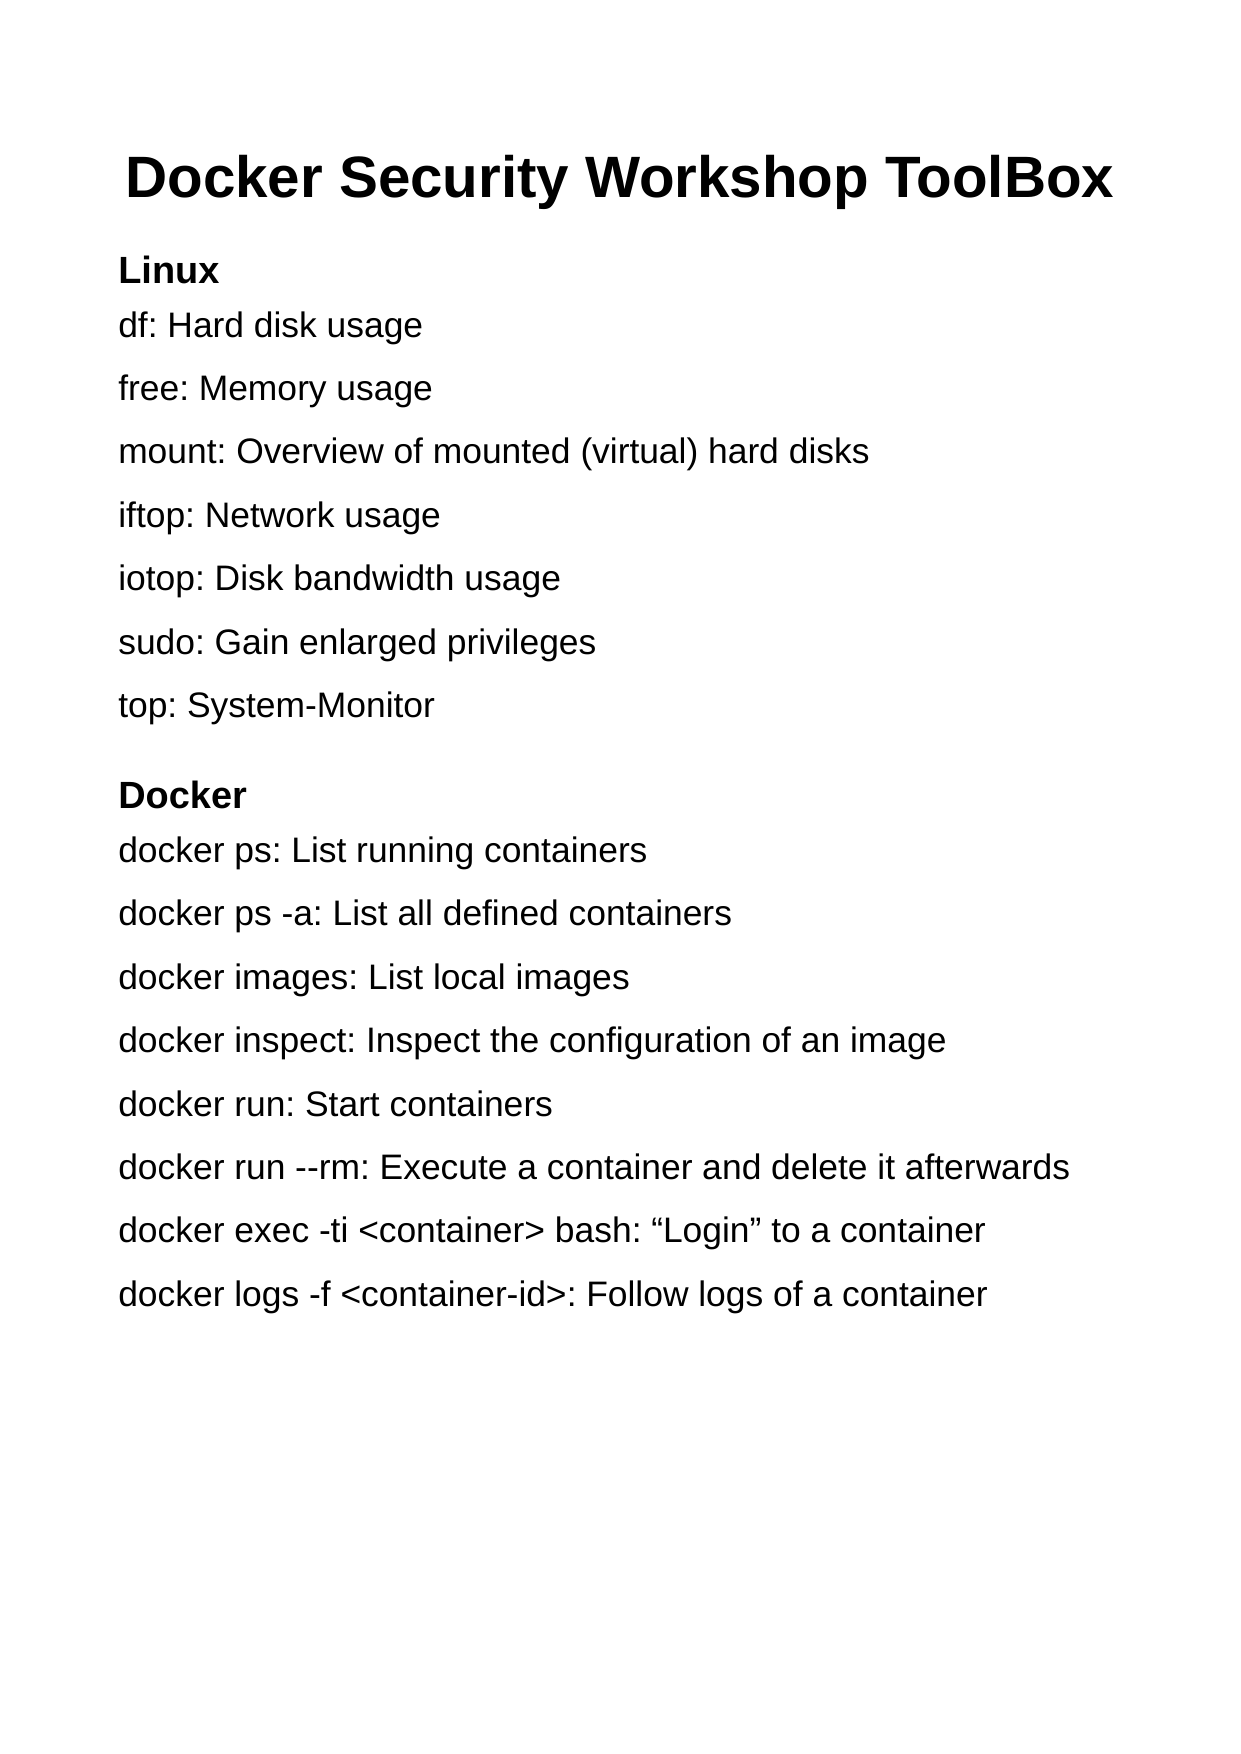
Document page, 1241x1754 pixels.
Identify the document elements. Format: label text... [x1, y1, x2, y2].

subtitle Docker [118, 773, 1122, 817]
text iftop: Network usage [118, 494, 1122, 535]
text df: Hard disk usage [118, 304, 1122, 344]
text docker run: Start containers [118, 1083, 1122, 1123]
text sudo: Gain enlarged privileges [118, 621, 1122, 662]
subtitle Linux [118, 248, 1122, 291]
text docker ps -a: List all defined containers [118, 892, 1122, 933]
text mount: Overview of mounted (virtual) hard disks [118, 431, 1122, 471]
text docker logs -f <container-id>: Follow logs of a container [118, 1273, 1122, 1314]
text docker ps: List running containers [118, 829, 1122, 870]
text docker inspect: Inspect the configuration of an image [118, 1019, 1122, 1060]
text docker images: List local images [118, 956, 1122, 997]
text top: System-Monitor [118, 684, 1122, 725]
title Docker Security Workshop ToolBox [118, 143, 1122, 210]
text free: Memory usage [118, 367, 1122, 408]
text docker exec -ti <container> bash: “Login” to a container [118, 1210, 1122, 1250]
text iotop: Disk bandwidth usage [118, 558, 1122, 598]
text docker run --rm: Execute a container and delete it afterwards [118, 1146, 1122, 1187]
